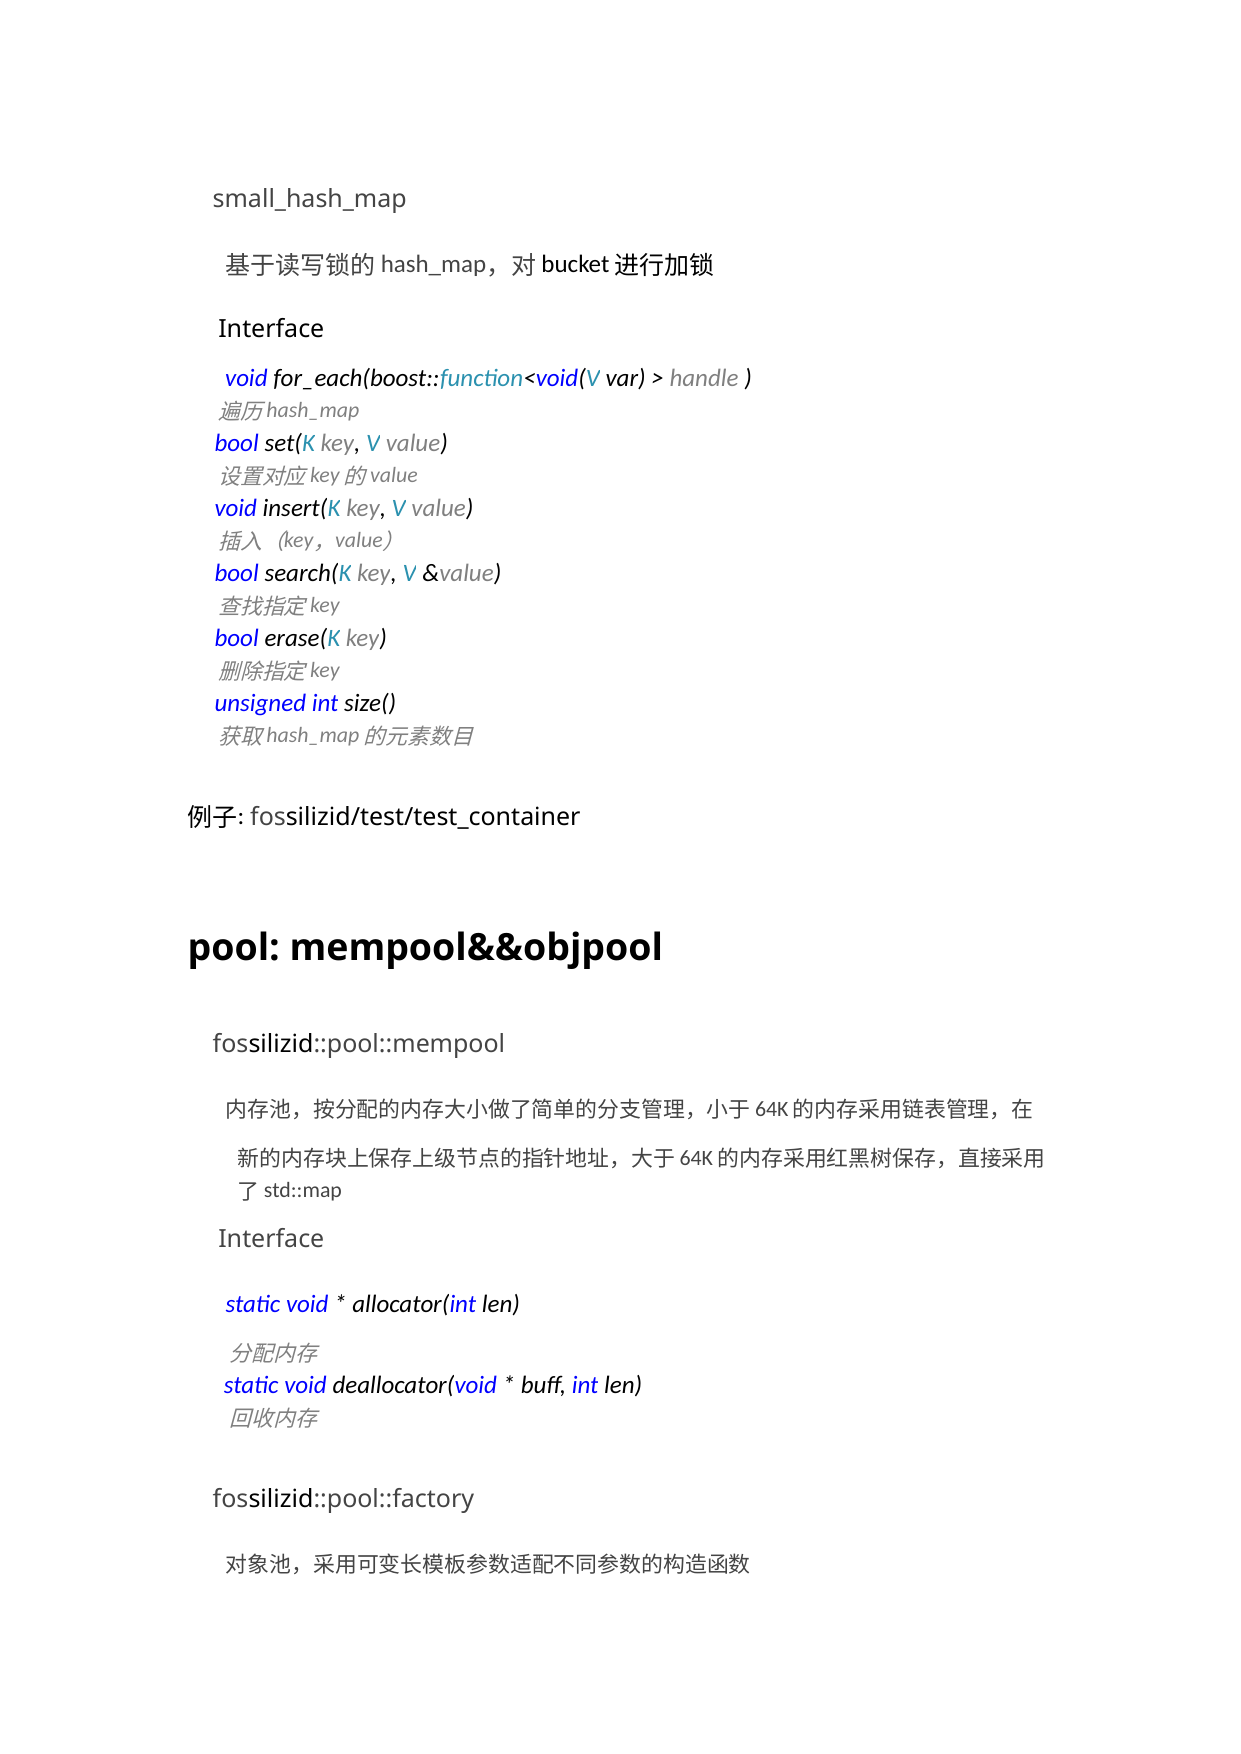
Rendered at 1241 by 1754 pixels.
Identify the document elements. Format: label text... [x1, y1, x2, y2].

text 删除指定key [187, 649, 1053, 682]
text small_hash_map [187, 162, 1053, 227]
text 回收内存 [212, 1397, 1053, 1429]
text 分配内存 [212, 1332, 1053, 1364]
text 设置对应key的value [187, 454, 1053, 487]
text unsigned int size() [187, 682, 1053, 714]
text Interface [187, 292, 1053, 357]
text bool set(K key, V value) [187, 422, 1053, 454]
text fossilizid::pool::mempool [187, 1007, 1053, 1072]
text 遍历hash_map [187, 389, 1053, 422]
text 基于读写锁的hash_map，对bucket进行加锁 [187, 227, 1053, 292]
text static void * allocator(int len) [212, 1267, 1053, 1332]
text 内存池，按分配的内存大小做了简单的分支管理，小于64K的内存采用链表管理，在新的内存块上保存上级节点的指针地址，大于64K的内存采用红黑树保存，直接采用了std::map [212, 1072, 1053, 1202]
text fossilizid::pool::factory [187, 1462, 1053, 1527]
text bool erase(K key) [187, 617, 1053, 649]
text 查找指定key [187, 584, 1053, 617]
text Interface [212, 1202, 1053, 1267]
text void insert(K key, V value) [187, 487, 1053, 519]
subtitle pool: mempool&&objpool [187, 909, 1053, 974]
text 获取hash_map的元素数目 [187, 714, 1053, 747]
text 对象池，采用可变长模板参数适配不同参数的构造函数 [187, 1527, 1053, 1592]
text bool search(K key, V &value) [187, 552, 1053, 584]
text 例子: fossilizid/test/test_container [187, 779, 1053, 844]
text static void deallocator(void * buff, int len) [212, 1364, 1053, 1397]
text 插入（key，value） [187, 519, 1053, 552]
text void for_each(boost::function<void(V var) > handle ) [187, 357, 1053, 389]
